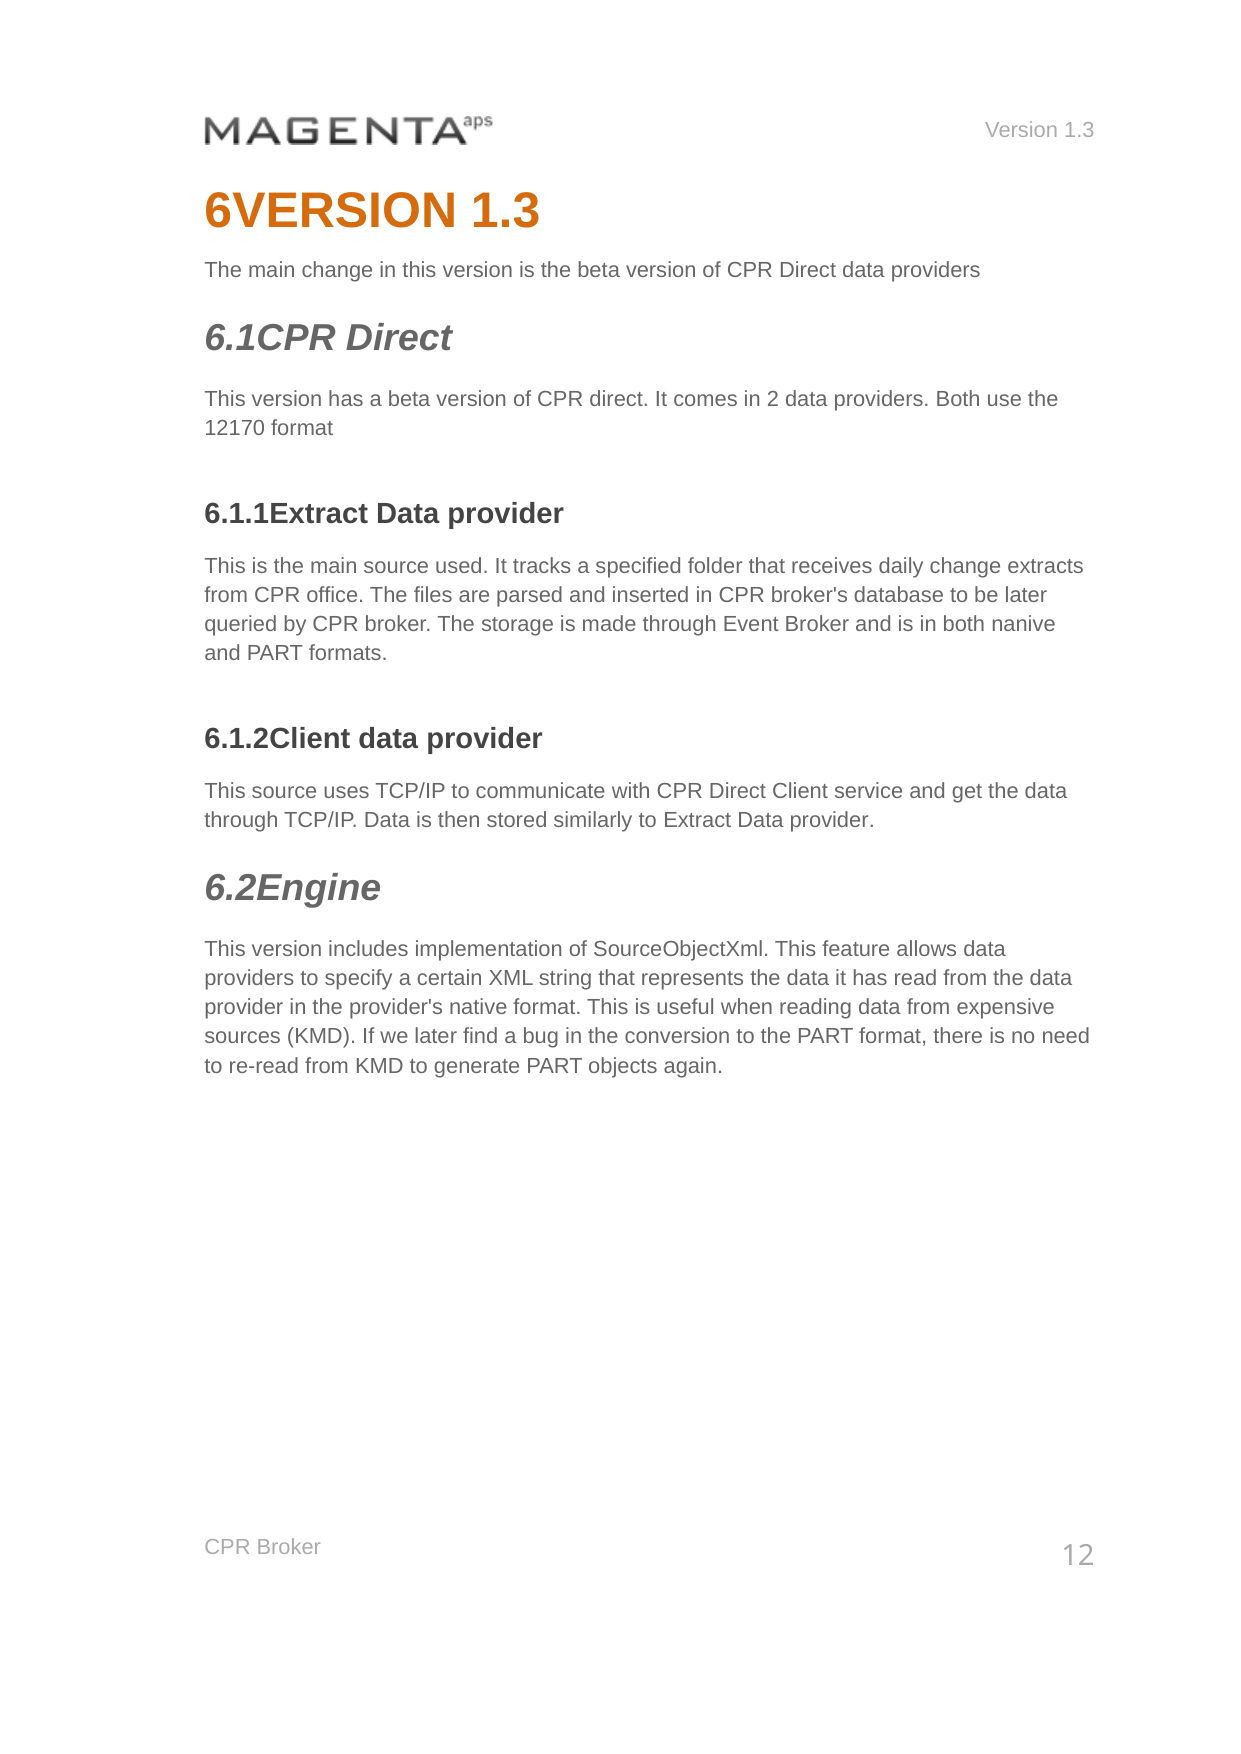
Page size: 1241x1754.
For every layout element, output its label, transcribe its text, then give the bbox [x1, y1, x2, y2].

text This version has a beta version of CPR direct. It comes in 2 data providers. Both use the 12170 format [204, 383, 1094, 441]
text This source uses TCP/IP to communicate with CPR Direct Client service and get the data through TCP/IP. Data is then stored similarly to Extract Data provider. [204, 775, 1094, 833]
subtitle Extract Data provider [204, 477, 1094, 535]
subtitle CPR Direct [204, 304, 1094, 362]
text This version includes implementation of SourceObjectXml. This feature allows data providers to specify a certain XML string that represents the data it has read from the data provider in the provider's native format. This is useful when reading data from expensive sources (KMD). If we later find a bug in the conversion to the PART format, there is no need to re-read from KMD to generate PART objects again. [204, 933, 1094, 1079]
text The main change in this version is the beta version of CPR Direct data providers [204, 254, 1094, 283]
text This is the main source used. It tracks a specified folder that receives daily change extracts from CPR office. The files are parsed and inserted in CPR broker's database to be later queried by CPR broker. The storage is made through Event Broker and is in both nanive and PART formats. [204, 550, 1094, 666]
subtitle Client data provider [204, 702, 1094, 760]
subtitle Engine [204, 854, 1094, 912]
subtitle Version 1.3 [204, 181, 1094, 239]
picture [204, 116, 494, 145]
